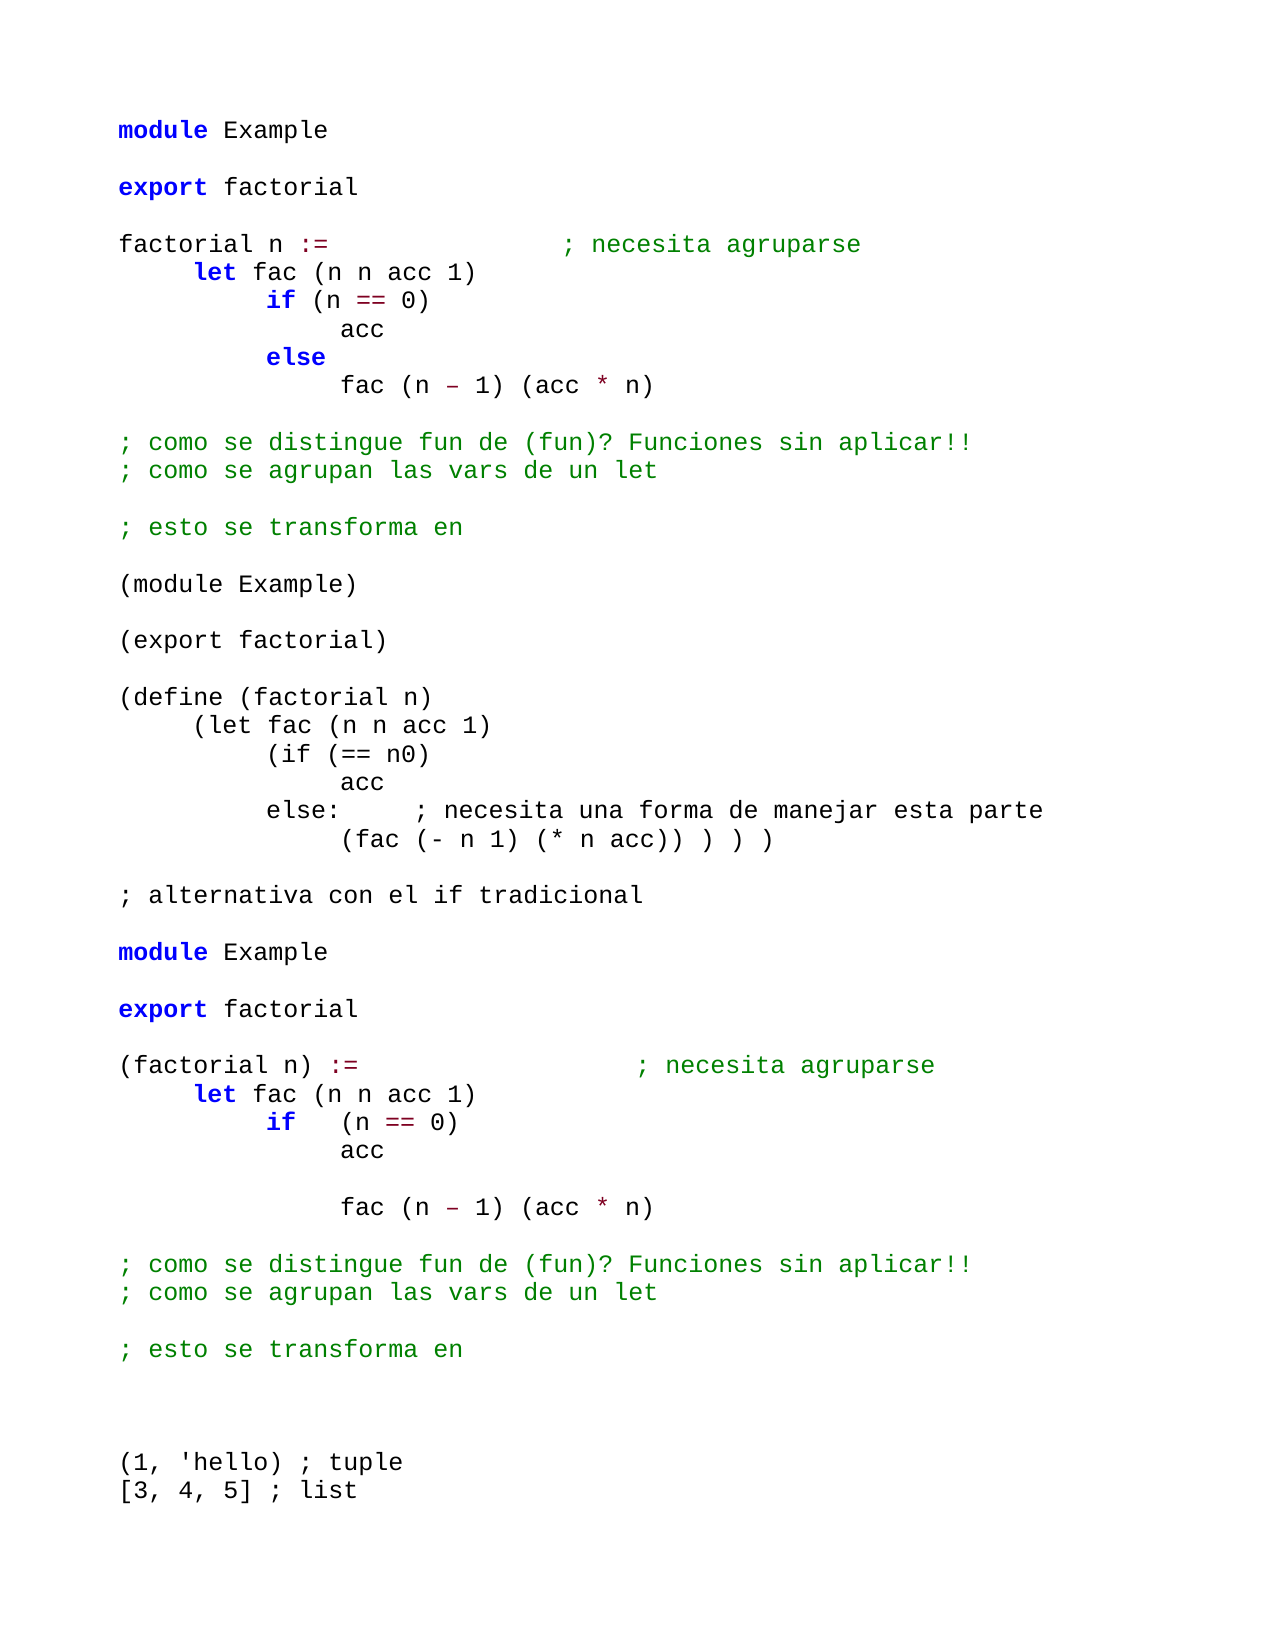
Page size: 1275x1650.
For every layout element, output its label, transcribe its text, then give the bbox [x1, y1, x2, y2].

text acc [118, 770, 1157, 798]
text (let fac (n n acc 1) [118, 713, 1157, 741]
text acc [118, 1138, 1157, 1166]
text ; como se distingue fun de (fun)? Funciones sin aplicar!! [118, 1251, 1157, 1280]
text let fac (n n acc 1) [118, 1081, 1157, 1110]
text ; como se agrupan las vars de un let [118, 1280, 1157, 1308]
text export factorial [118, 175, 1157, 203]
text let fac (n n acc 1) [118, 260, 1157, 288]
text (1, 'hello) ; tuple [118, 1450, 1157, 1478]
text ; esto se transforma en [118, 515, 1157, 543]
text acc [118, 316, 1157, 345]
text (if (== n0) [118, 741, 1157, 770]
text export factorial [118, 996, 1157, 1025]
text ; alternativa con el if tradicional [118, 883, 1157, 911]
text fac (n – 1) (acc * n) [118, 373, 1157, 401]
text (fac (- n 1) (* n acc)) ) ) ) [118, 826, 1157, 855]
text factorial n := ; necesita agruparse [118, 231, 1157, 260]
text module Example [118, 118, 1157, 146]
text (module Example) [118, 571, 1157, 600]
text else: ; necesita una forma de manejar esta parte [118, 798, 1157, 826]
text [3, 4, 5] ; list [118, 1478, 1157, 1506]
text (export factorial) [118, 628, 1157, 656]
text (factorial n) := ; necesita agruparse [118, 1053, 1157, 1081]
text ; como se distingue fun de (fun)? Funciones sin aplicar!! [118, 430, 1157, 458]
text (define (factorial n) [118, 685, 1157, 713]
text else [118, 345, 1157, 373]
text ; esto se transforma en [118, 1336, 1157, 1365]
text if (n == 0) [118, 288, 1157, 316]
text fac (n – 1) (acc * n) [118, 1195, 1157, 1223]
text if (n == 0) [118, 1110, 1157, 1138]
text module Example [118, 940, 1157, 968]
text ; como se agrupan las vars de un let [118, 458, 1157, 486]
